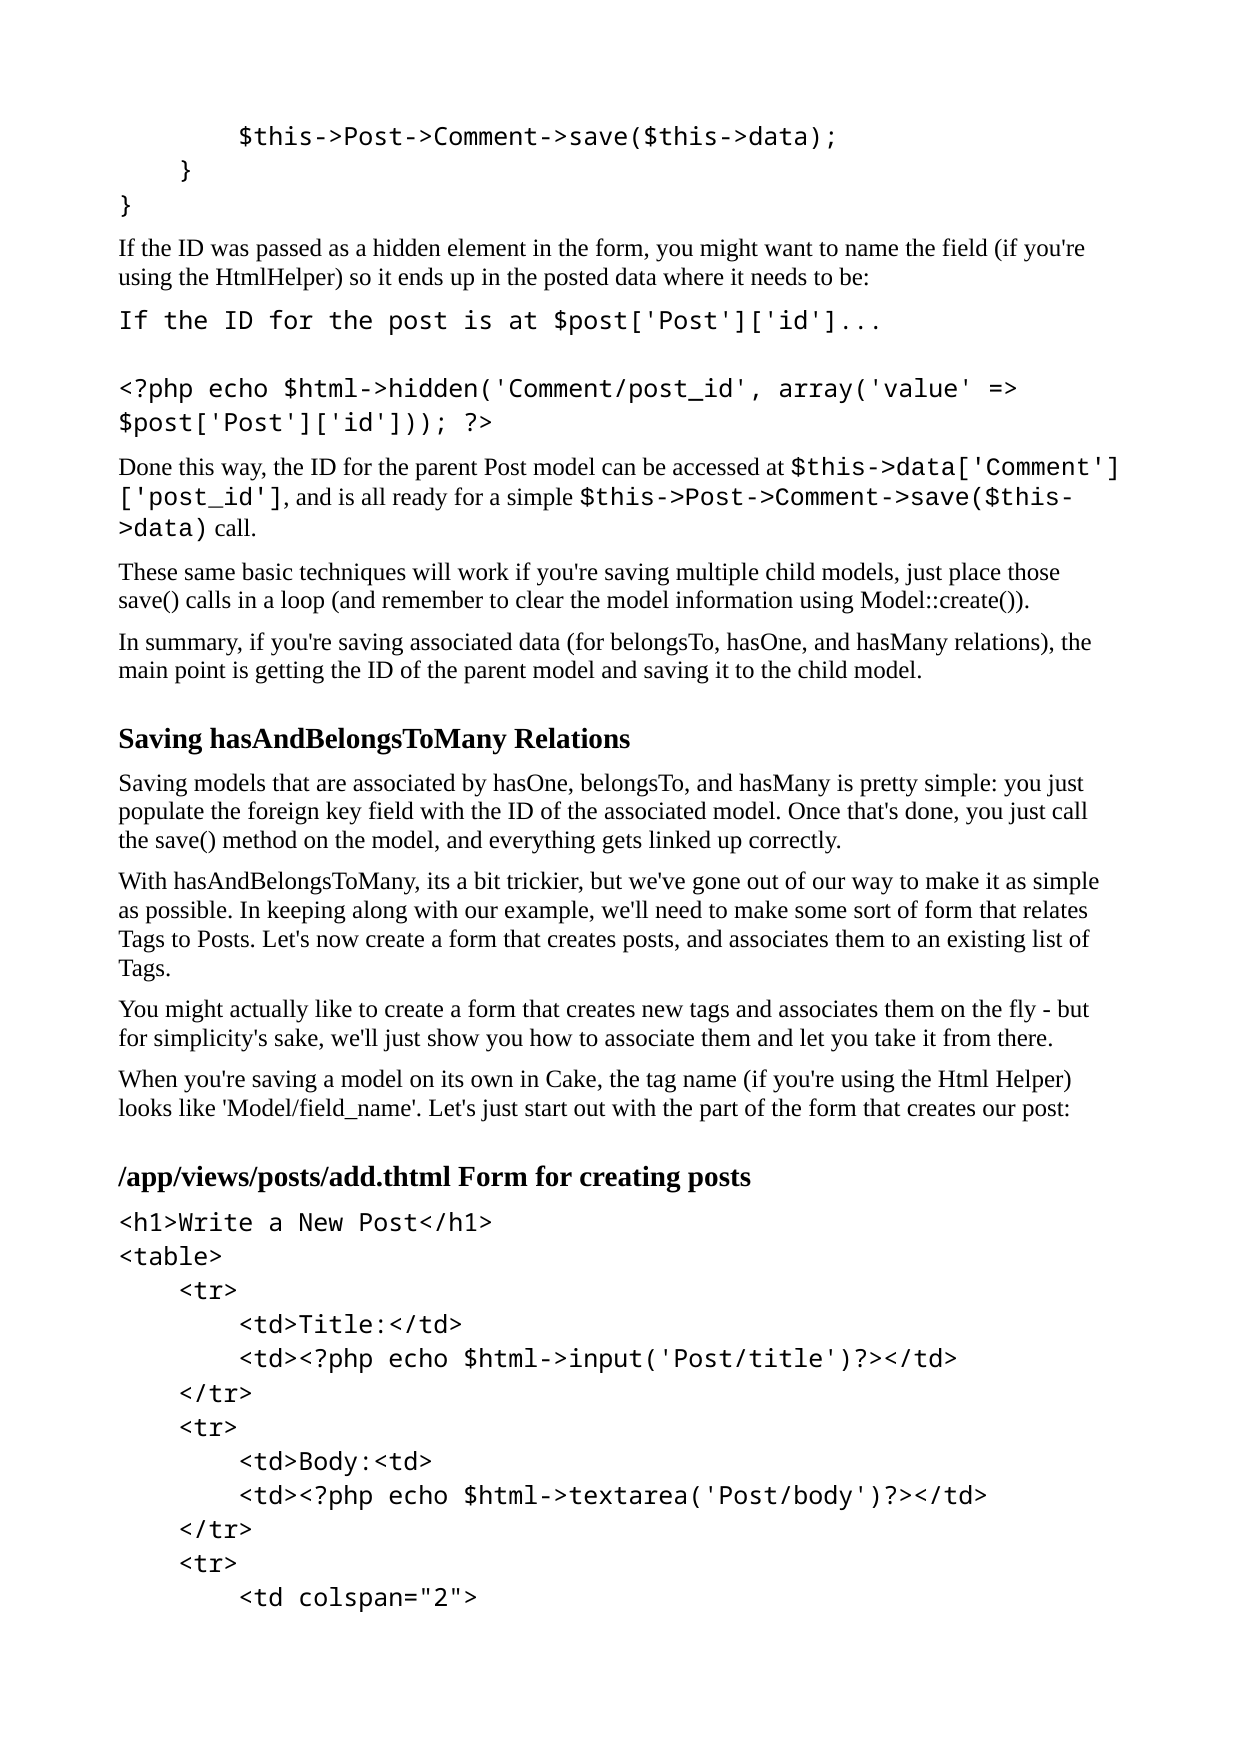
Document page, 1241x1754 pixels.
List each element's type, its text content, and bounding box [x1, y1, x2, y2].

text If the ID was passed as a hidden element in the form, you might want to name the field (if you're using the HtmlHelper) so it ends up in the posted data where it needs to be: [118, 233, 1122, 290]
subtitle /app/views/posts/add.thtml Form for creating posts [118, 1159, 1122, 1192]
subtitle Saving hasAndBelongsToMany Relations [118, 722, 1122, 755]
text When you're saving a model on its own in Cake, the tag name (if you're using the Html Helper) looks like 'Model/field_name'. Let's just start out with the part of the form that creates our post: [118, 1064, 1122, 1121]
text With hasAndBelongsToMany, its a bit trickier, but we've gone out of our way to make it as simple as possible. In keeping along with our example, we'll need to make some sort of form that relates Tags to Posts. Let's now create a form that creates posts, and associates them to an existing list of Tags. [118, 866, 1122, 981]
text $this->Post->Comment->save($this->data); } } [118, 118, 1122, 220]
text If the ID for the post is at $post['Post']['id']... <?php echo $html->hidden('Comment/post_id', array('value' => $post['Post']['id'])); ?> [118, 303, 1122, 439]
text Done this way, the ID for the parent Post model can be accessed at $this->data['Comment']['post_id'], and is all ready for a simple $this->Post->Comment->save($this->data) call. [118, 452, 1122, 544]
text In summary, if you're saving associated data (for belongsTo, hasOne, and hasMany relations), the main point is getting the ID of the parent model and saving it to the child model. [118, 627, 1122, 684]
text Saving models that are associated by hasOne, belongsTo, and hasMany is pretty simple: you just populate the foreign key field with the ID of the associated model. Once that's done, you just call the save() method on the model, and everything gets linked up correctly. [118, 768, 1122, 854]
text These same basic techniques will work if you're saving multiple child models, just place those save() calls in a loop (and remember to clear the model information using Model::create()). [118, 557, 1122, 614]
text You might actually like to create a form that creates new tags and associates them on the fly - but for simplicity's sake, we'll just show you how to associate them and let you take it from there. [118, 994, 1122, 1051]
text <h1>Write a New Post</h1> <table> <tr> <td>Title:</td> <td><?php echo $html->input('Post/title')?></td> </tr> <tr> <td>Body:<td> <td><?php echo $html->textarea('Post/body')?></td> </tr> <tr> <td colspan="2"> [118, 1205, 1122, 1614]
